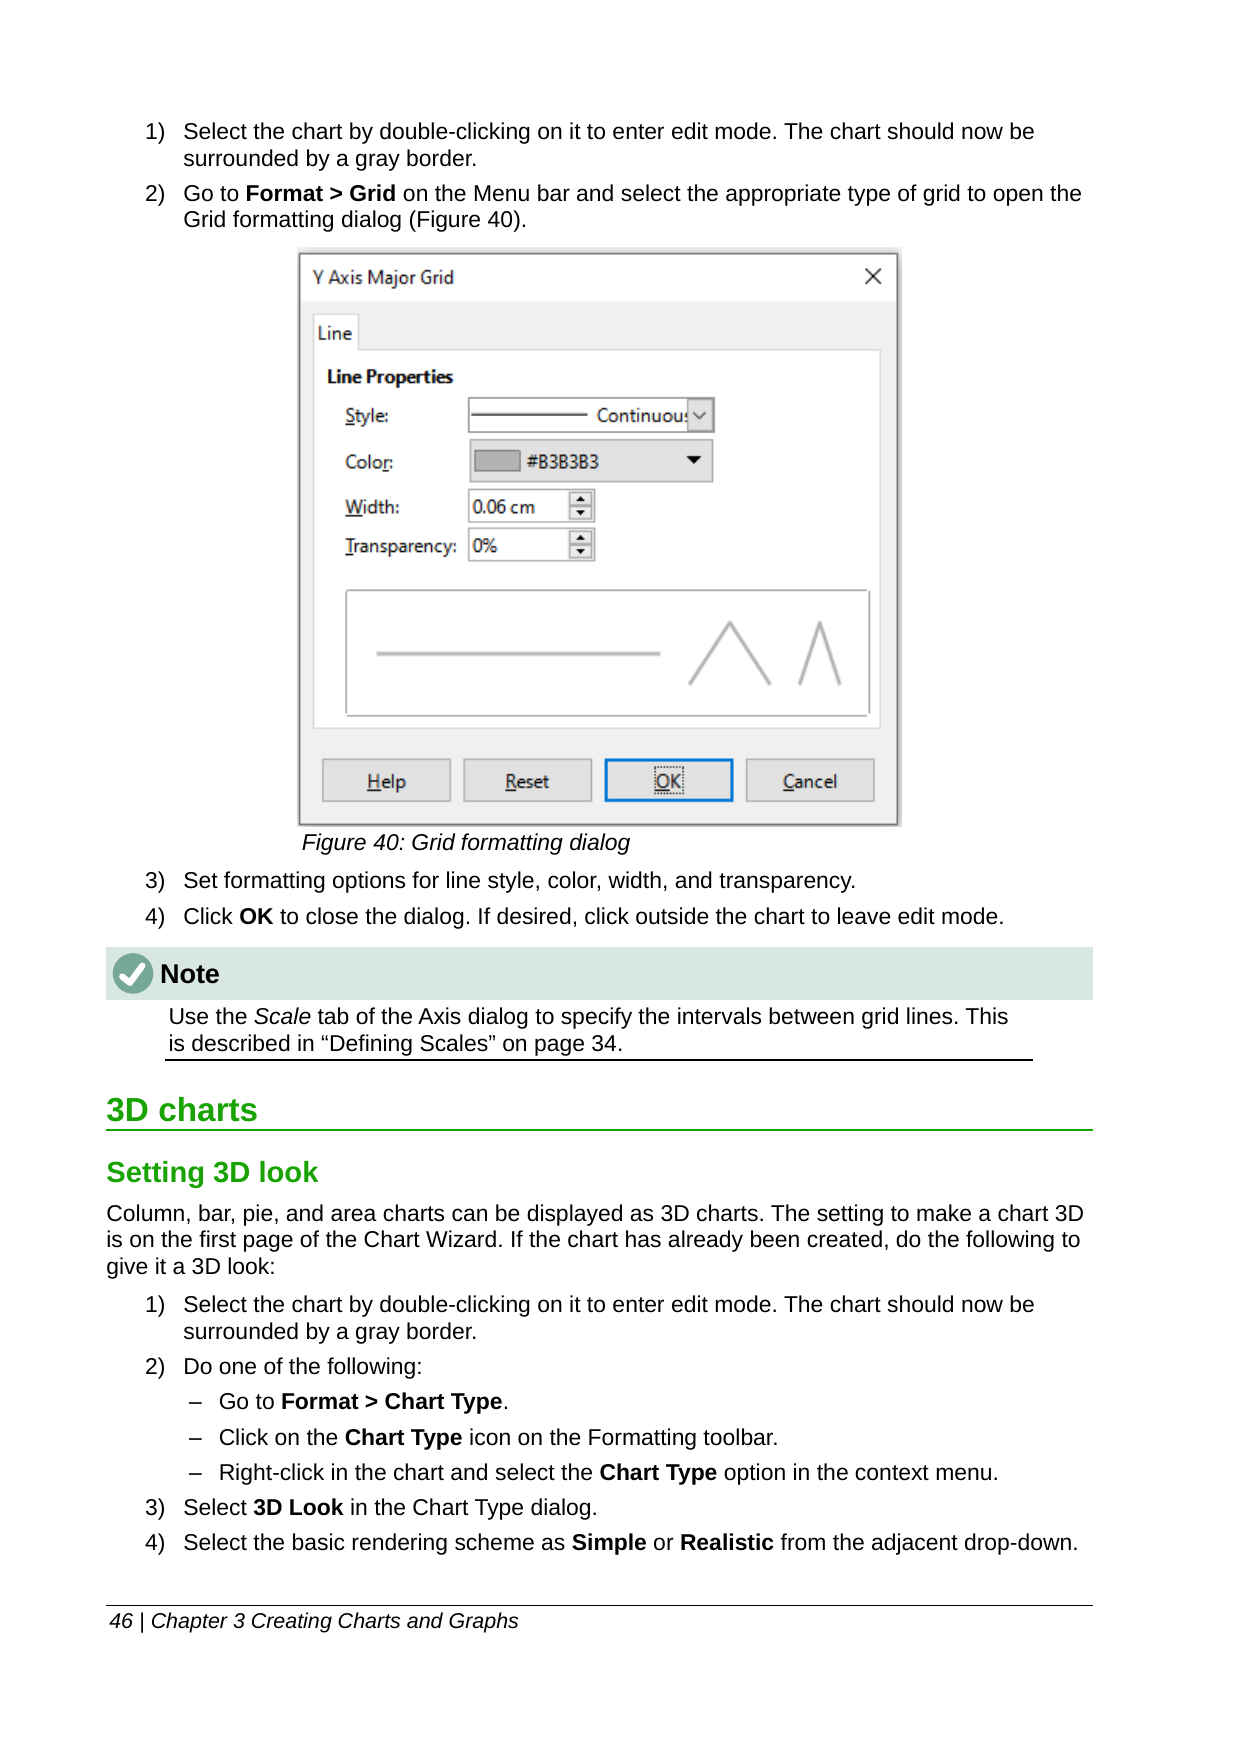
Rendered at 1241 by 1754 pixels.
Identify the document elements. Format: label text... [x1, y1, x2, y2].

list Column, bar, pie, and area charts can be displayed as 3D charts. The setting to make a chart 3D is on the first page of the Chart Wizard. If the chart has already been created, do the following to give it a 3D look: [106, 1200, 1093, 1279]
text Figure 40: Grid formatting dialog [294, 244, 905, 855]
list Click OK to close the dialog. If desired, click outside the chart to leave edit mode. [165, 903, 1093, 929]
list Do one of the following: [165, 1353, 1093, 1379]
picture [296, 247, 903, 827]
list Go to Format > Grid on the Menu bar and select the appropriate type of grid to open the Grid formatting dialog (Figure 40). [165, 180, 1093, 232]
list Set formatting options for line style, color, width, and transparency. [165, 867, 1093, 894]
list Go to Format > Chart Type. [189, 1388, 1093, 1414]
subtitle Setting 3D look [106, 1154, 1093, 1188]
list Select the basic rendering scheme as Simple or Realistic from the adjacent drop-down. [165, 1529, 1093, 1555]
subtitle Note [106, 947, 1093, 1000]
list Select the chart by double-clicking on it to enter edit mode. The chart should now be surrounded by a gray border. [165, 118, 1093, 171]
list Select 3D Look in the Chart Type dialog. [165, 1494, 1093, 1520]
text Use the Scale tab of the Axis dialog to specify the intervals between grid lines. This is described in “Defining Scales” on page 34. [165, 1000, 1033, 1059]
subtitle 3D charts [106, 1090, 1093, 1129]
list Select the chart by double-clicking on it to enter edit mode. The chart should now be surrounded by a gray border. [165, 1291, 1093, 1344]
list Click on the Chart Type icon on the Formatting toolbar. [189, 1423, 1093, 1450]
list Right-click in the chart and select the Chart Type option in the context menu. [189, 1459, 1093, 1485]
